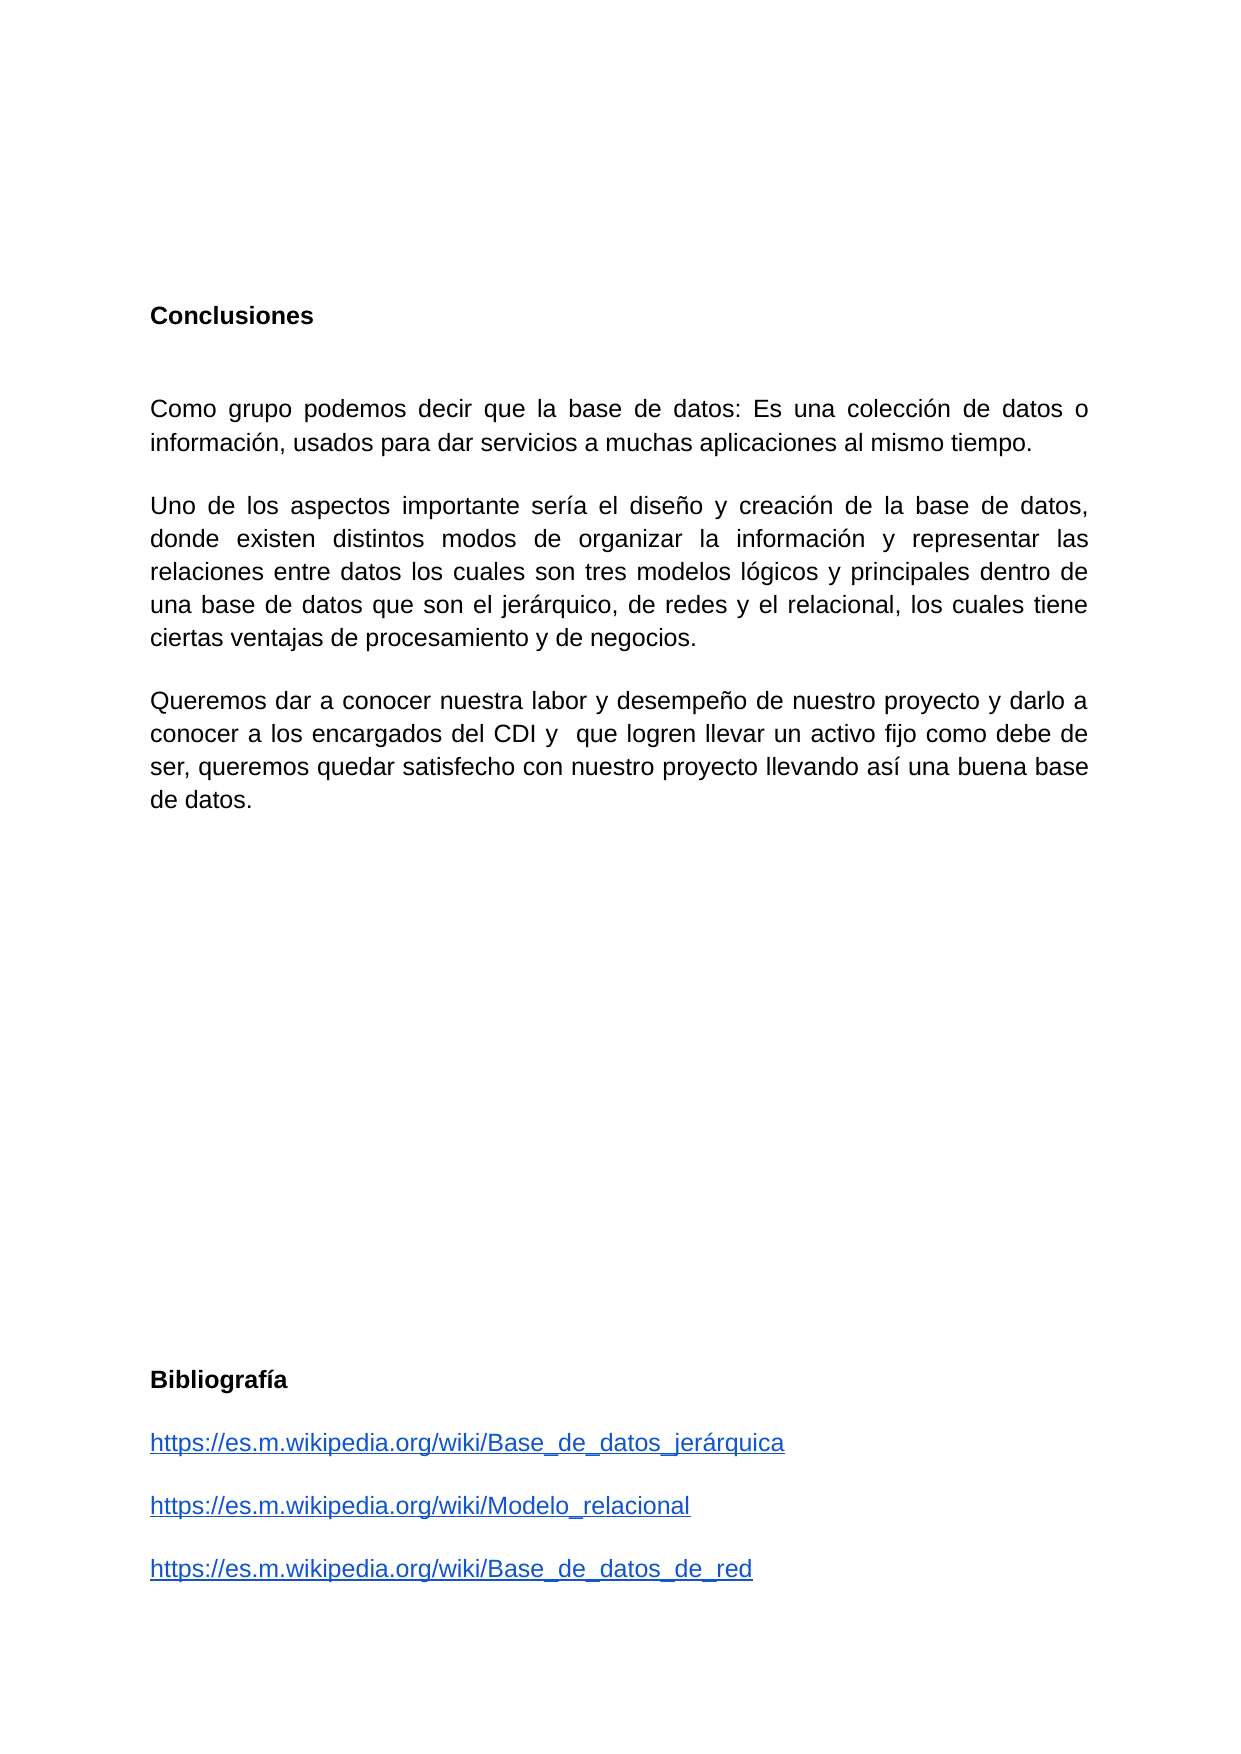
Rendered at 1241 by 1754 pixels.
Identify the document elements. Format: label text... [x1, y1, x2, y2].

text https://es.m.wikipedia.org/wiki/Modelo_relacional [150, 1491, 1090, 1520]
text Como grupo podemos decir que la base de datos: Es una colección de datos o información, usados para dar servicios a muchas aplicaciones al mismo tiempo. [150, 394, 1090, 456]
text Conclusiones [150, 301, 1090, 330]
text Bibliografía [150, 1365, 1090, 1393]
text Queremos dar a conocer nuestra labor y desempeño de nuestro proyecto y darlo a conocer a los encargados del CDI y que logren llevar un activo fijo como debe de ser, queremos quedar satisfecho con nuestro proyecto llevando así una buena base de datos. [150, 686, 1090, 814]
text https://es.m.wikipedia.org/wiki/Base_de_datos_de_red [150, 1554, 1090, 1583]
text https://es.m.wikipedia.org/wiki/Base_de_datos_jerárquica [150, 1428, 1090, 1457]
text Uno de los aspectos importante sería el diseño y creación de la base de datos, donde existen distintos modos de organizar la información y representar las relaciones entre datos los cuales son tres modelos lógicos y principales dentro de una base de datos que son el jerárquico, de redes y el relacional, los cuales tiene ciertas ventajas de procesamiento y de negocios. [150, 491, 1090, 652]
